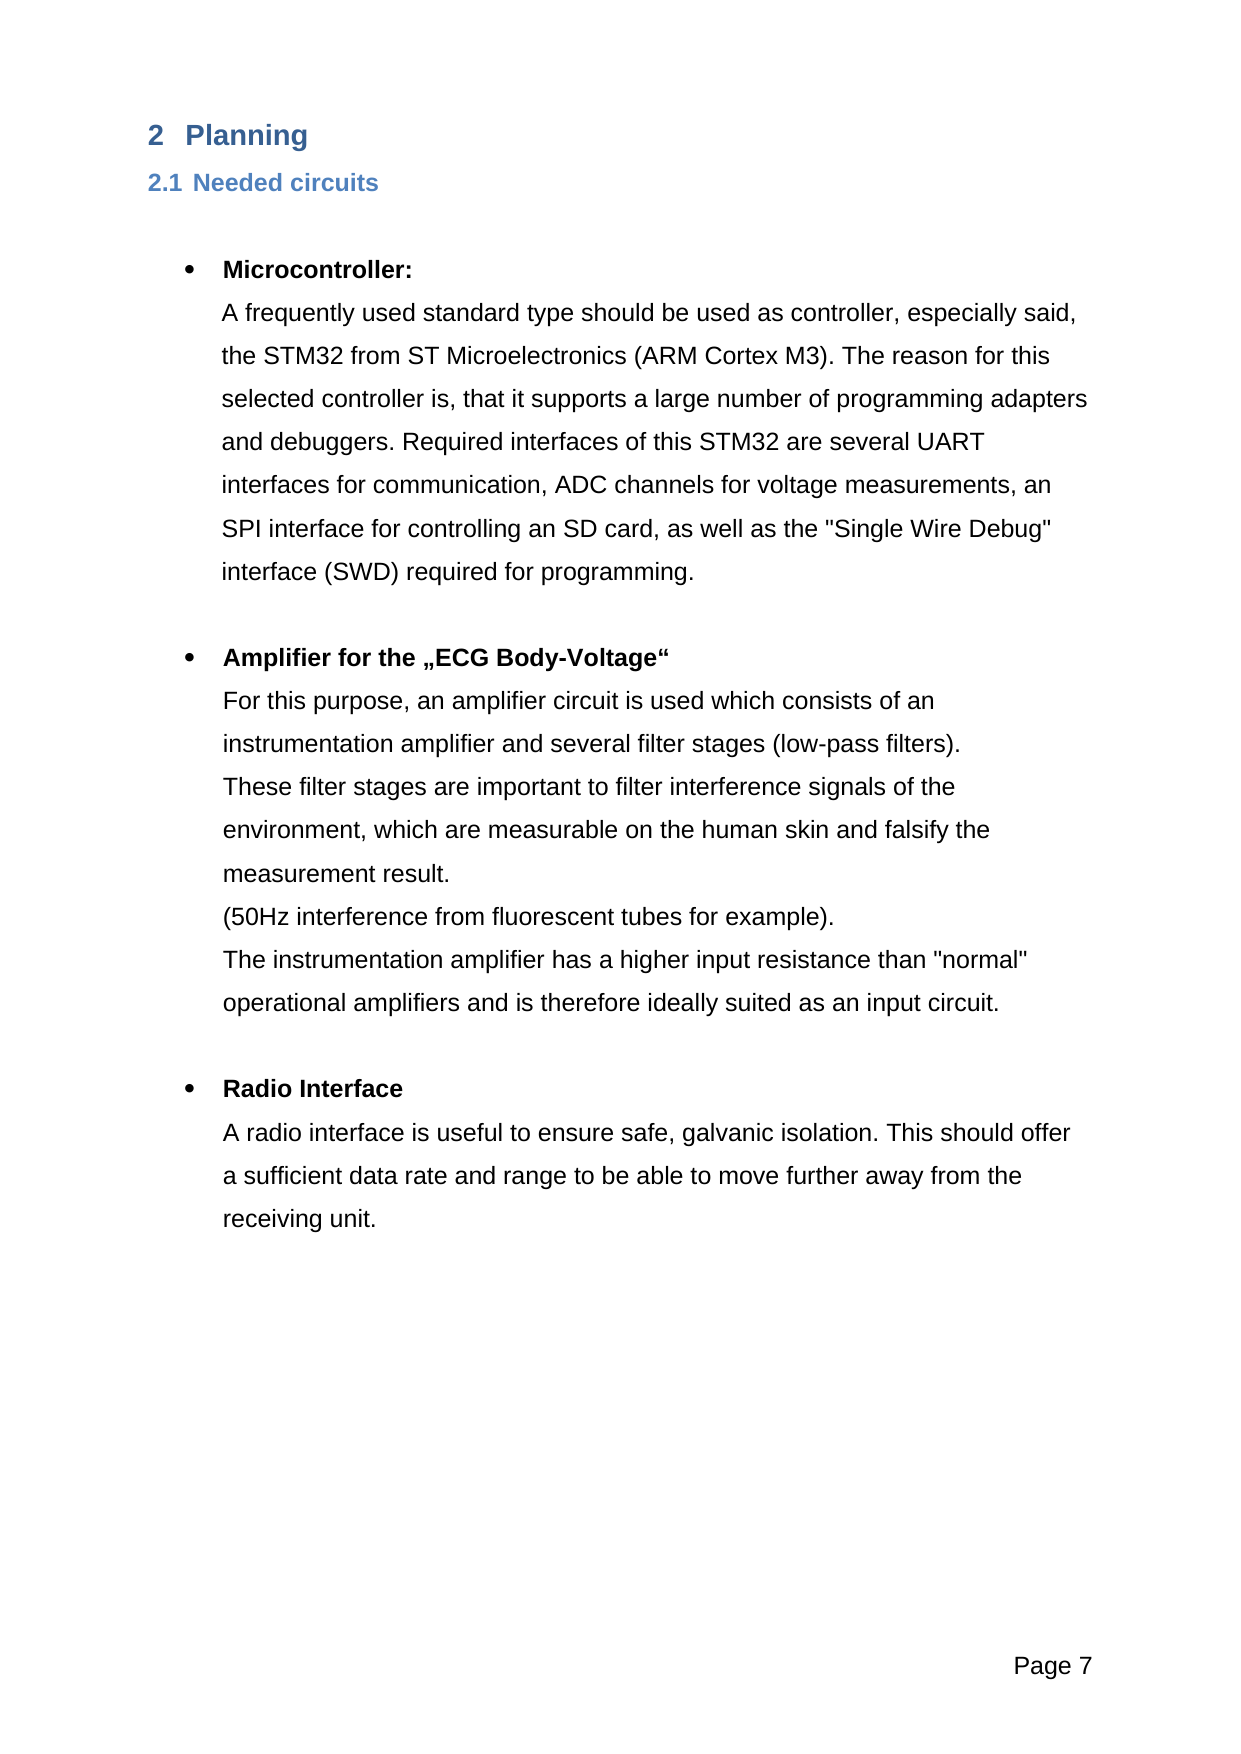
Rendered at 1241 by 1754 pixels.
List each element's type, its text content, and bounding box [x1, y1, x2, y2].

list Amplifier for the „ECG Body-Voltage“ [185, 643, 1092, 672]
list These filter stages are important to filter interference signals of the environment, which are measurable on the human skin and falsify the measurement result. [223, 772, 1092, 887]
list (50Hz interference from fluorescent tubes for example). [223, 902, 1092, 931]
list For this purpose, an amplifier circuit is used which consists of an instrumentation amplifier and several filter stages (low-pass filters). [223, 686, 1092, 758]
list The instrumentation amplifier has a higher input resistance than "normal" operational amplifiers and is therefore ideally suited as an input circuit. [223, 945, 1092, 1017]
subtitle Needed circuits [148, 168, 1092, 197]
subtitle Planning [148, 118, 1092, 152]
list A radio interface is useful to ensure safe, galvanic isolation. This should offer a sufficient data rate and range to be able to move further away from the receiving unit. [223, 1117, 1092, 1232]
text A frequently used standard type should be used as controller, especially said, the STM32 from ST Microelectronics (ARM Cortex M3). The reason for this selected controller is, that it supports a large number of programming adapters and debuggers. Required interfaces of this STM32 are several UART interfaces for communication, ADC channels for voltage measurements, an SPI interface for controlling an SD card, as well as the "Single Wire Debug" interface (SWD) required for programming. [221, 298, 1092, 585]
list Radio Interface [185, 1074, 1092, 1103]
list Microcontroller: [185, 255, 1092, 283]
